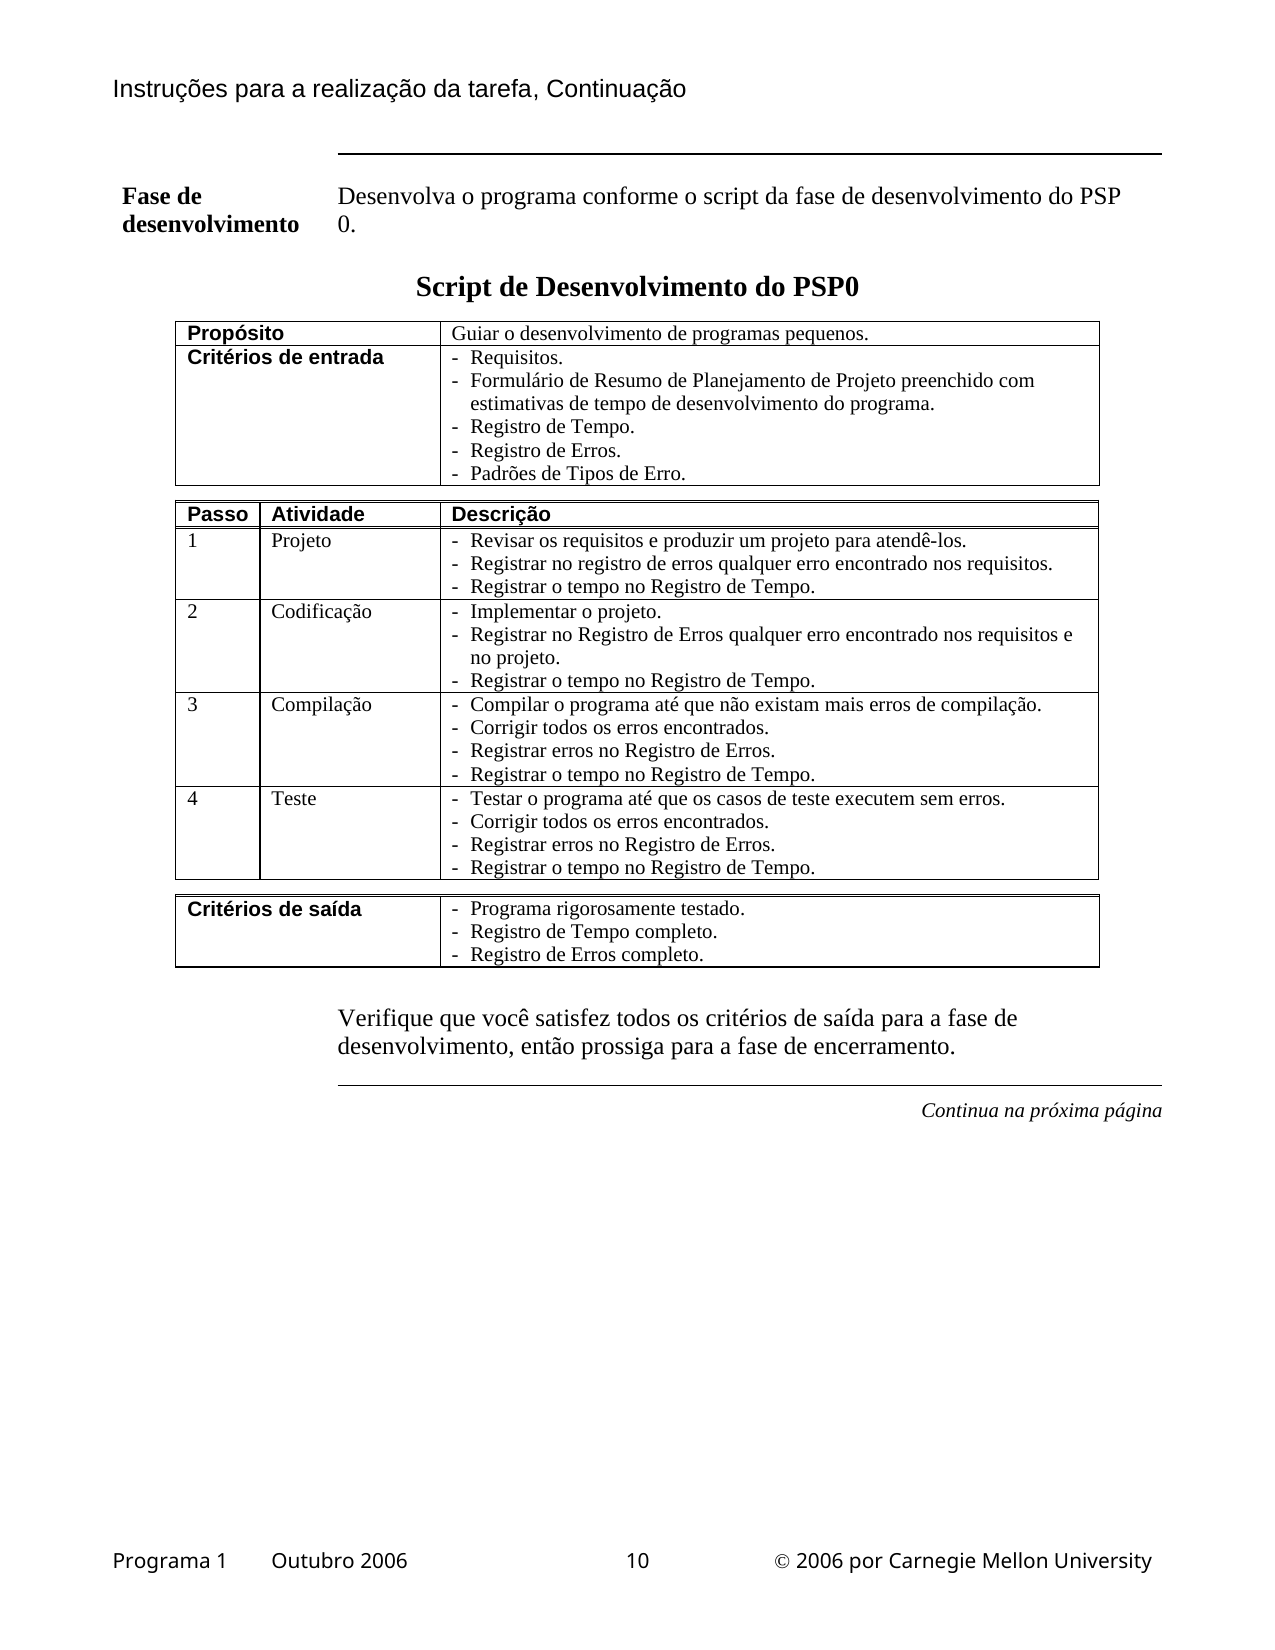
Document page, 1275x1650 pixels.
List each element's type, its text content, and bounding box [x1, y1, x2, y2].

table_cell Testar o programa até que os casos de teste executem sem erros. Corrigir todos os erros encontrados. Registrar erros no Registro de Erros. Registrar o tempo no Registro de Tempo. [441, 787, 1098, 879]
table_header Atividade [261, 503, 440, 526]
table_header Programa rigorosamente testado. Registro de Tempo completo. Registro de Erros completo. [441, 897, 1099, 966]
text Continua na próxima página [337, 1086, 1162, 1122]
table_header Passo [176, 503, 259, 526]
table_header Desenvolva o programa conforme o script da fase de desenvolvimento do PSP 0. [330, 182, 1153, 238]
title Instruções para a realização da tarefa, Continuação [112, 75, 1162, 103]
table_cell Projeto [261, 529, 440, 598]
table_header Propósito [176, 322, 440, 345]
table_header Descrição [441, 503, 1098, 526]
table_cell 1 [176, 529, 259, 598]
table_cell Requisitos. Formulário de Resumo de Planejamento de Projeto preenchido com estimativas de tempo de desenvolvimento do programa. Registro de Tempo. Registro de Erros. Padrões de Tipos de Erro. [441, 346, 1099, 485]
table_header Critérios de saída [176, 897, 440, 966]
table_cell 2 [176, 600, 259, 692]
text Script de Desenvolvimento do PSP0 [112, 270, 1162, 302]
table_cell Revisar os requisitos e produzir um projeto para atendê-los. Registrar no registro de erros qualquer erro encontrado nos requisitos. Registrar o tempo no Registro de Tempo. [441, 529, 1098, 598]
table_cell Teste [261, 787, 440, 879]
table_cell Compilação [261, 693, 440, 786]
table_cell 4 [176, 787, 259, 879]
table_header Guiar o desenvolvimento de programas pequenos. [441, 322, 1099, 345]
table_cell Critérios de entrada [176, 346, 440, 485]
table_header [114, 1004, 330, 1060]
table_header Verifique que você satisfez todos os critérios de saída para a fase de desenvolvimento, então prossiga para a fase de encerramento. [330, 1004, 1181, 1060]
table_cell Compilar o programa até que não existam mais erros de compilação. Corrigir todos os erros encontrados. Registrar erros no Registro de Erros. Registrar o tempo no Registro de Tempo. [441, 693, 1098, 786]
table_cell Codificação [261, 600, 440, 692]
table_cell 3 [176, 693, 259, 786]
table_header Fase de desenvolvimento [114, 182, 330, 238]
table_cell Implementar o projeto. Registrar no Registro de Erros qualquer erro encontrado nos requisitos e no projeto. Registrar o tempo no Registro de Tempo. [441, 600, 1098, 692]
